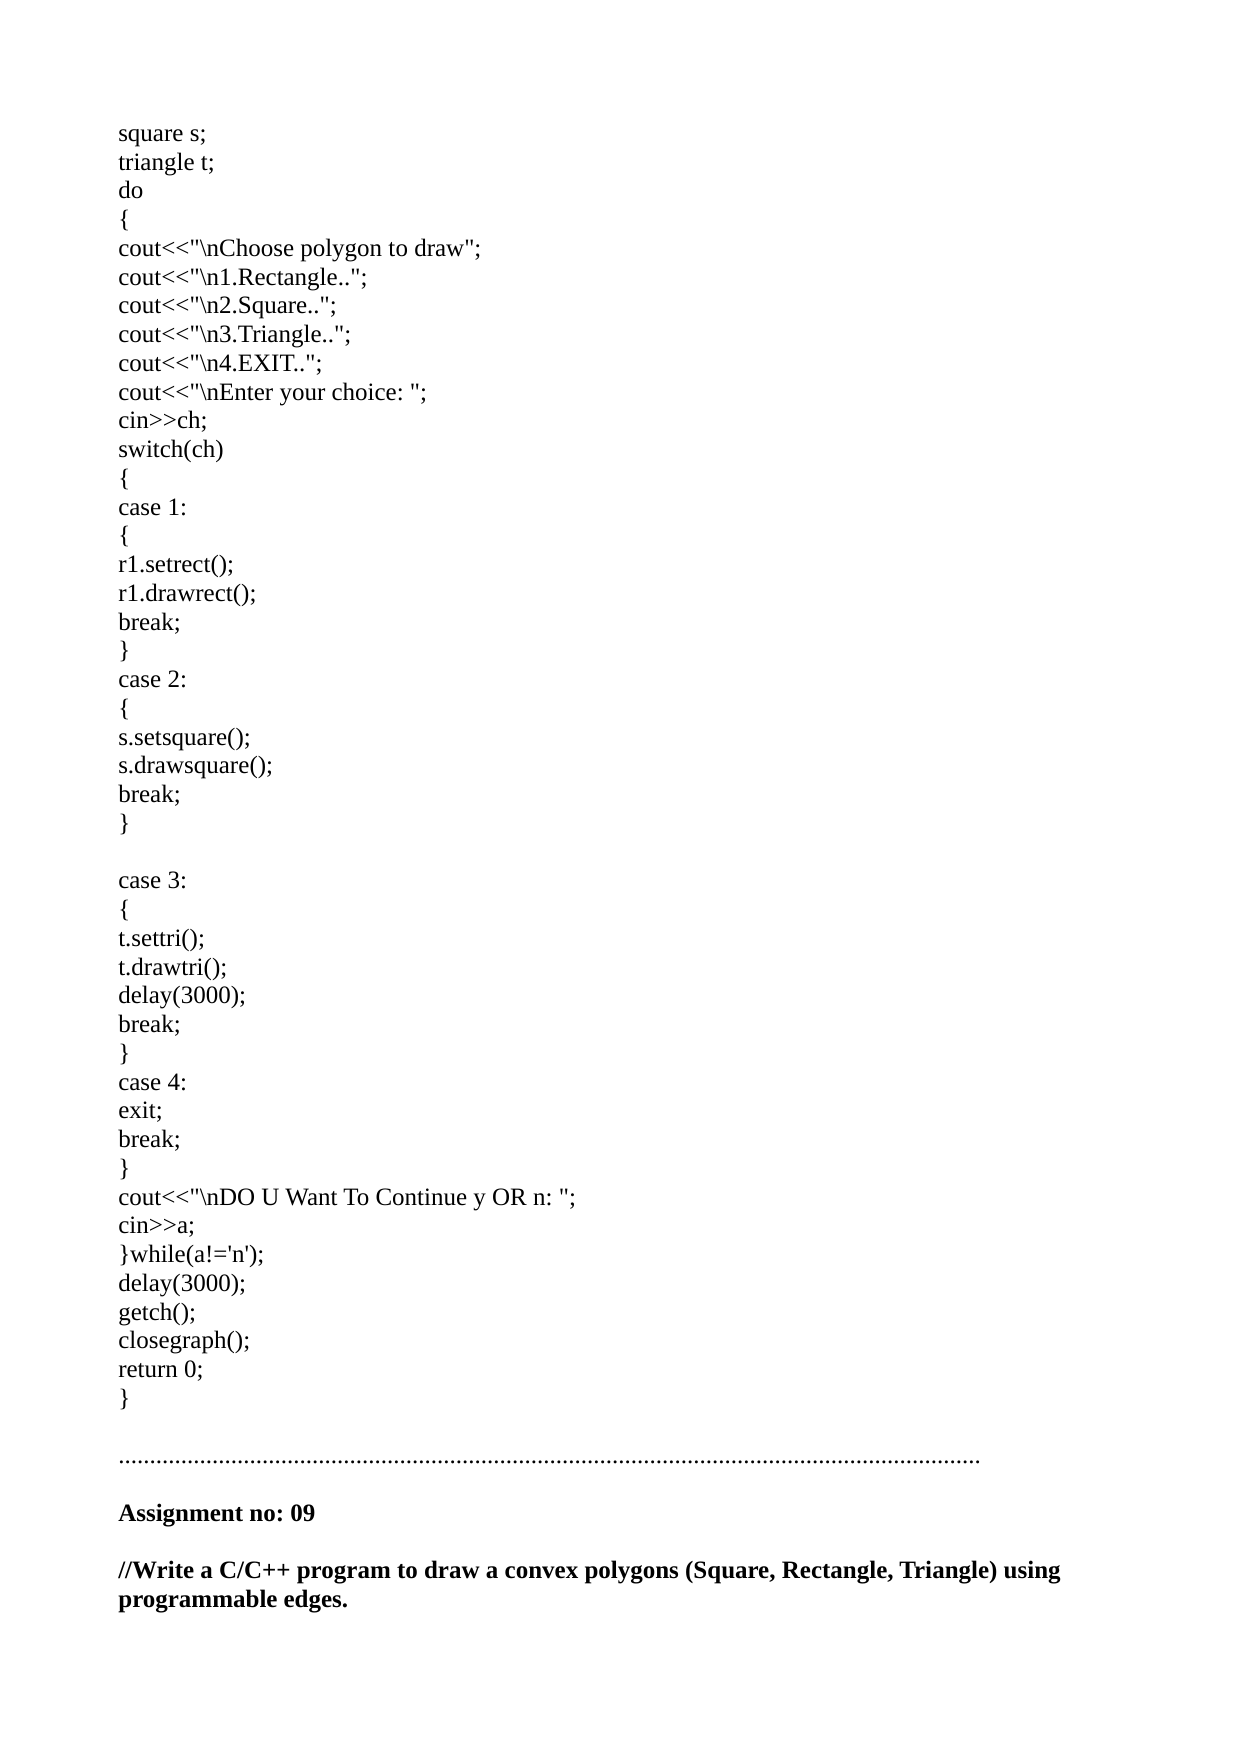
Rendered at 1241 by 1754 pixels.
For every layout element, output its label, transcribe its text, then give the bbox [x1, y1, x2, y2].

text } [118, 808, 1122, 837]
text cin>>a; [118, 1211, 1122, 1239]
text break; [118, 779, 1122, 808]
text Assignment no: 09 [118, 1498, 1122, 1527]
text case 2: [118, 664, 1122, 693]
text }while(a!='n'); [118, 1239, 1122, 1268]
text } [118, 1153, 1122, 1182]
text delay(3000); [118, 981, 1122, 1009]
text return 0; [118, 1354, 1122, 1383]
text cout<<"\n1.Rectangle.."; [118, 262, 1122, 291]
text t.drawtri(); [118, 952, 1122, 981]
text { [118, 894, 1122, 923]
text switch(ch) [118, 434, 1122, 463]
text cout<<"\n2.Square.."; [118, 291, 1122, 319]
text cin>>ch; [118, 406, 1122, 434]
text closegraph(); [118, 1326, 1122, 1354]
text s.setsquare(); [118, 722, 1122, 751]
text } [118, 1383, 1122, 1412]
text case 4: [118, 1067, 1122, 1096]
text } [118, 1038, 1122, 1067]
text cout<<"\n3.Triangle.."; [118, 319, 1122, 348]
text .......................................................................................................................................... [118, 1441, 1122, 1469]
text break; [118, 607, 1122, 636]
text { [118, 204, 1122, 233]
text cout<<"\nEnter your choice: "; [118, 377, 1122, 406]
text do [118, 176, 1122, 204]
text cout<<"\nChoose polygon to draw"; [118, 233, 1122, 262]
text case 1: [118, 492, 1122, 521]
text //Write a C/C++ program to draw a convex polygons (Square, Rectangle, Triangle) using programmable edges. [118, 1556, 1122, 1613]
text r1.setrect(); [118, 549, 1122, 578]
text square s; [118, 118, 1122, 147]
text getch(); [118, 1297, 1122, 1326]
text s.drawsquare(); [118, 751, 1122, 779]
text delay(3000); [118, 1268, 1122, 1297]
text { [118, 521, 1122, 549]
text r1.drawrect(); [118, 578, 1122, 607]
text break; [118, 1009, 1122, 1038]
text case 3: [118, 866, 1122, 894]
text } [118, 636, 1122, 664]
text t.settri(); [118, 923, 1122, 952]
text { [118, 463, 1122, 492]
text cout<<"\nDO U Want To Continue y OR n: "; [118, 1182, 1122, 1211]
text exit; [118, 1096, 1122, 1124]
text break; [118, 1124, 1122, 1153]
text { [118, 693, 1122, 722]
text cout<<"\n4.EXIT.."; [118, 348, 1122, 377]
text triangle t; [118, 147, 1122, 176]
